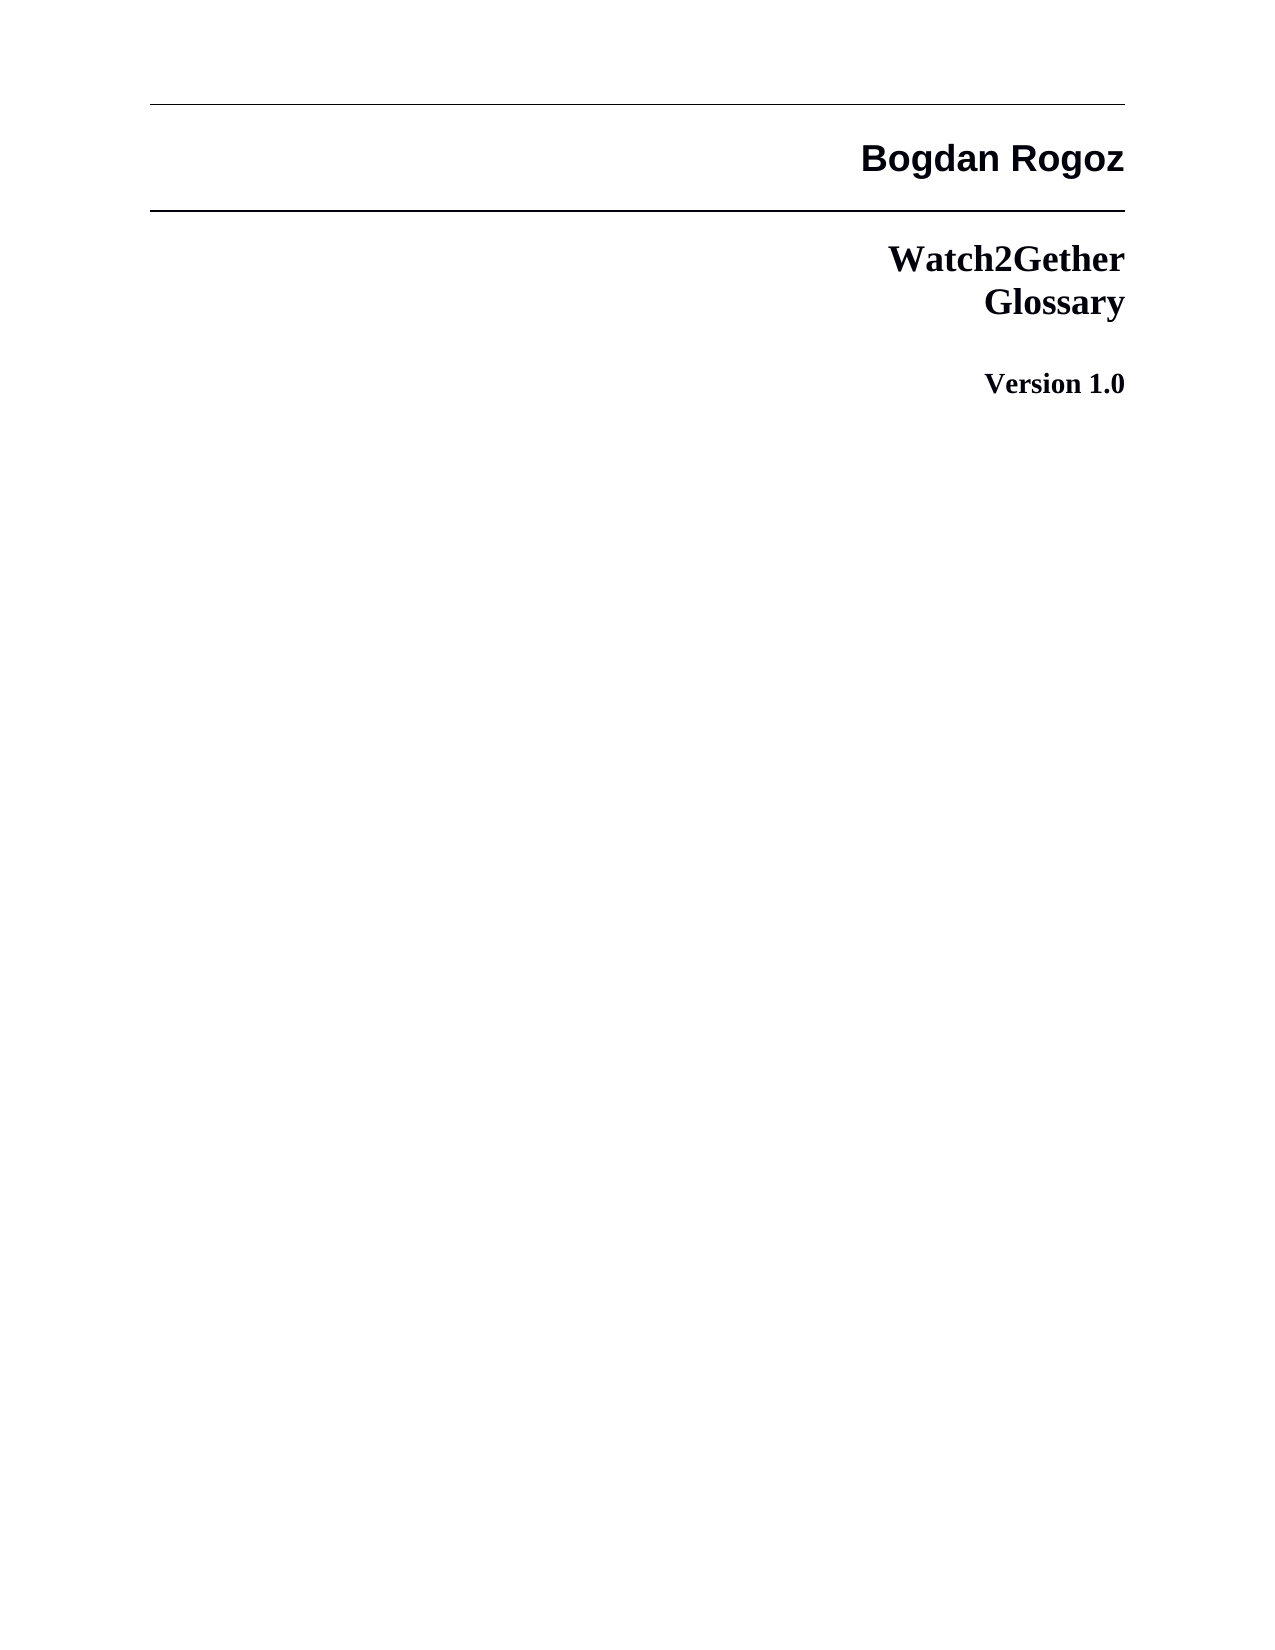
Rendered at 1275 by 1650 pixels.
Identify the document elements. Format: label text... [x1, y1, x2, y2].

title Watch2Gether [150, 237, 1125, 280]
title Glossary [150, 280, 1125, 323]
title Version 1.0 [150, 366, 1125, 399]
